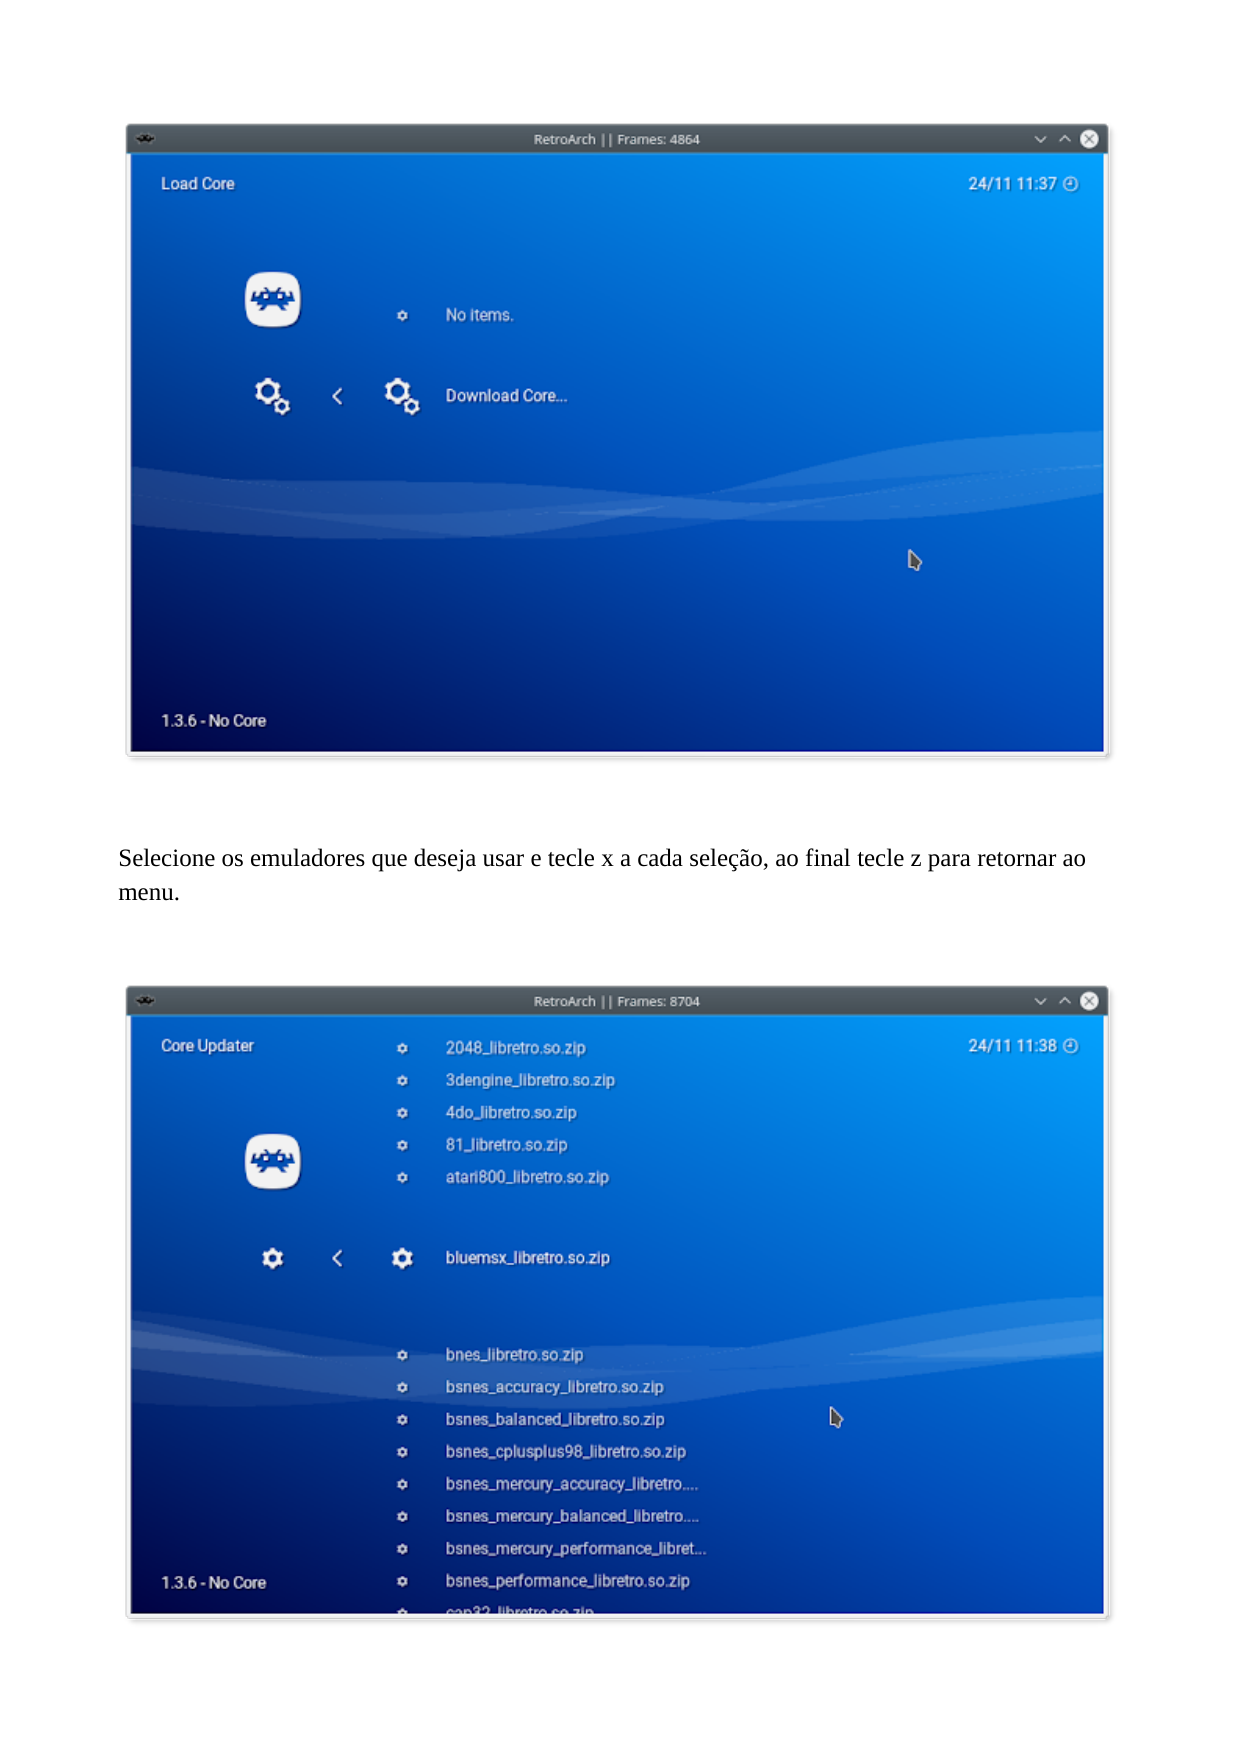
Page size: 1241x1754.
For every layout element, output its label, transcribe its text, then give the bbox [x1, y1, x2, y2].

picture [120, 118, 1121, 769]
picture [120, 980, 1121, 1631]
text Selecione os emuladores que deseja usar e tecle x a cada seleção, ao final tecle z para retornar ao menu. [118, 843, 1122, 906]
